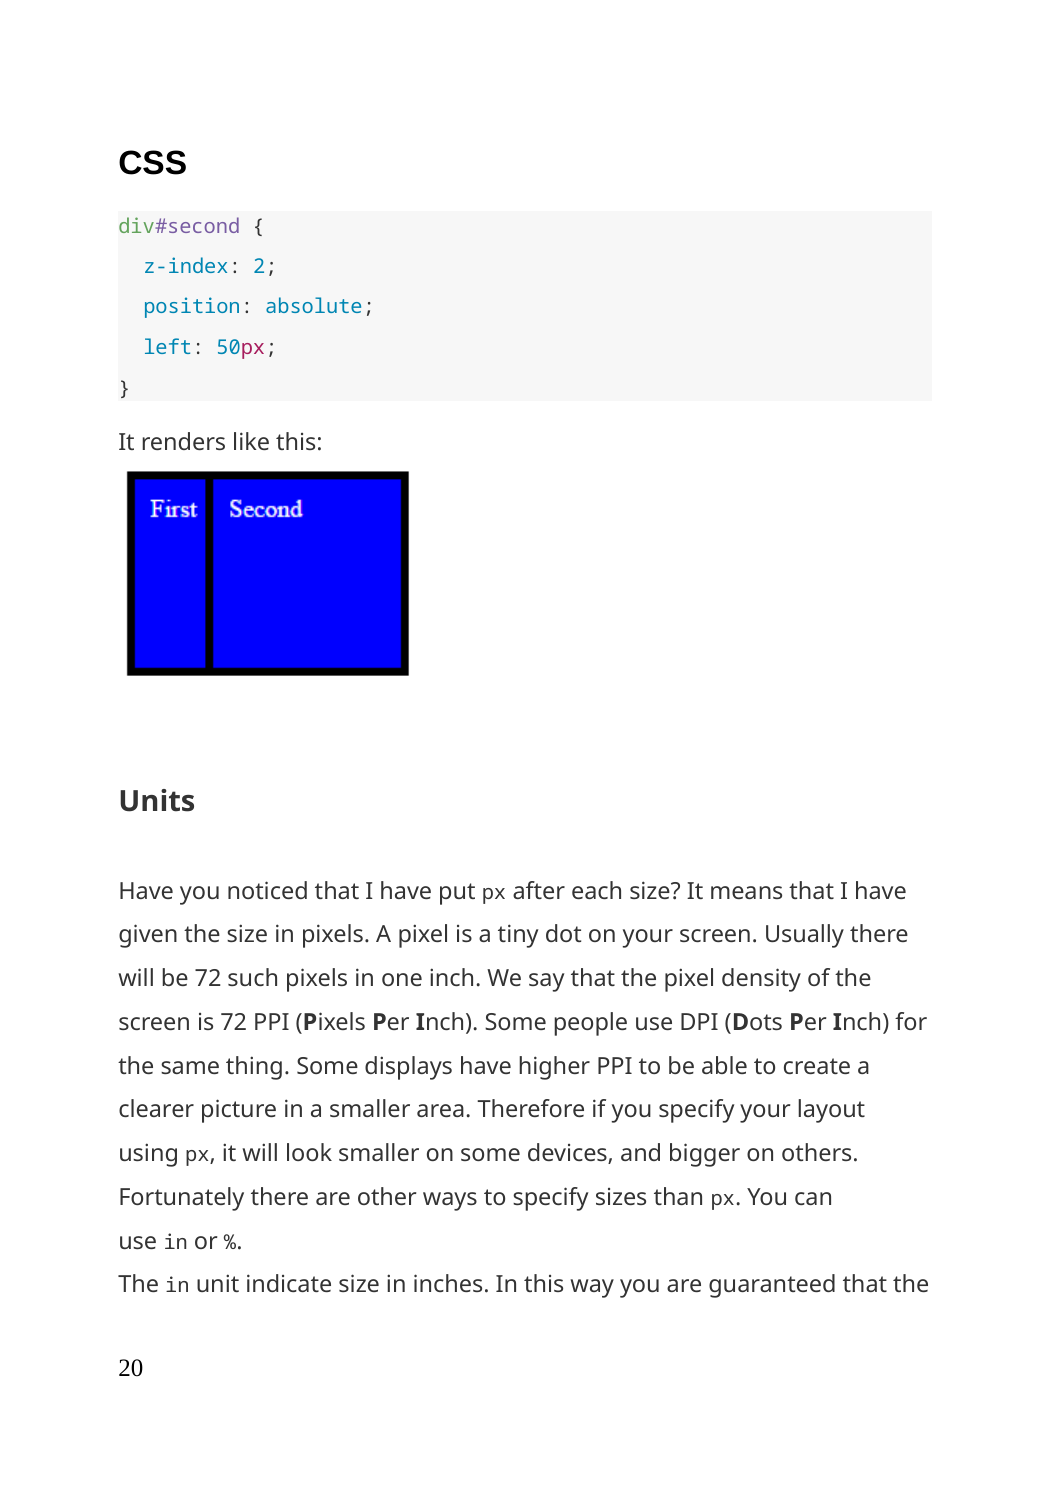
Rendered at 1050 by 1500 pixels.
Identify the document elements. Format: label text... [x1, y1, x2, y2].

text Fortunately there are other ways to specify sizes than px. You can use in or %. [118, 1168, 932, 1256]
text It renders like this: [118, 413, 932, 687]
text Have you noticed that I have put px after each size? It means that I have given the size in pixels. A pixel is a tiny dot on your screen. Usually there will be 72 such pixels in one inch. We say that the pixel density of the screen is 72 PPI (Pixels Per Inch). Some people use DPI (Dots Per Inch) for the same thing. Some displays have higher PPI to be able to create a clearer picture in a smaller area. Therefore if you specify your layout using px, it will look smaller on some devices, and bigger on others. [118, 862, 932, 1168]
text } [118, 373, 932, 401]
text div#second { [118, 211, 932, 239]
picture [118, 457, 420, 687]
subtitle Units [118, 781, 932, 820]
text z-index: 2; [118, 251, 932, 279]
text left: 50px; [118, 333, 932, 361]
text position: absolute; [118, 292, 932, 320]
text The in unit indicate size in inches. In this way you are guaranteed that the [118, 1256, 932, 1300]
